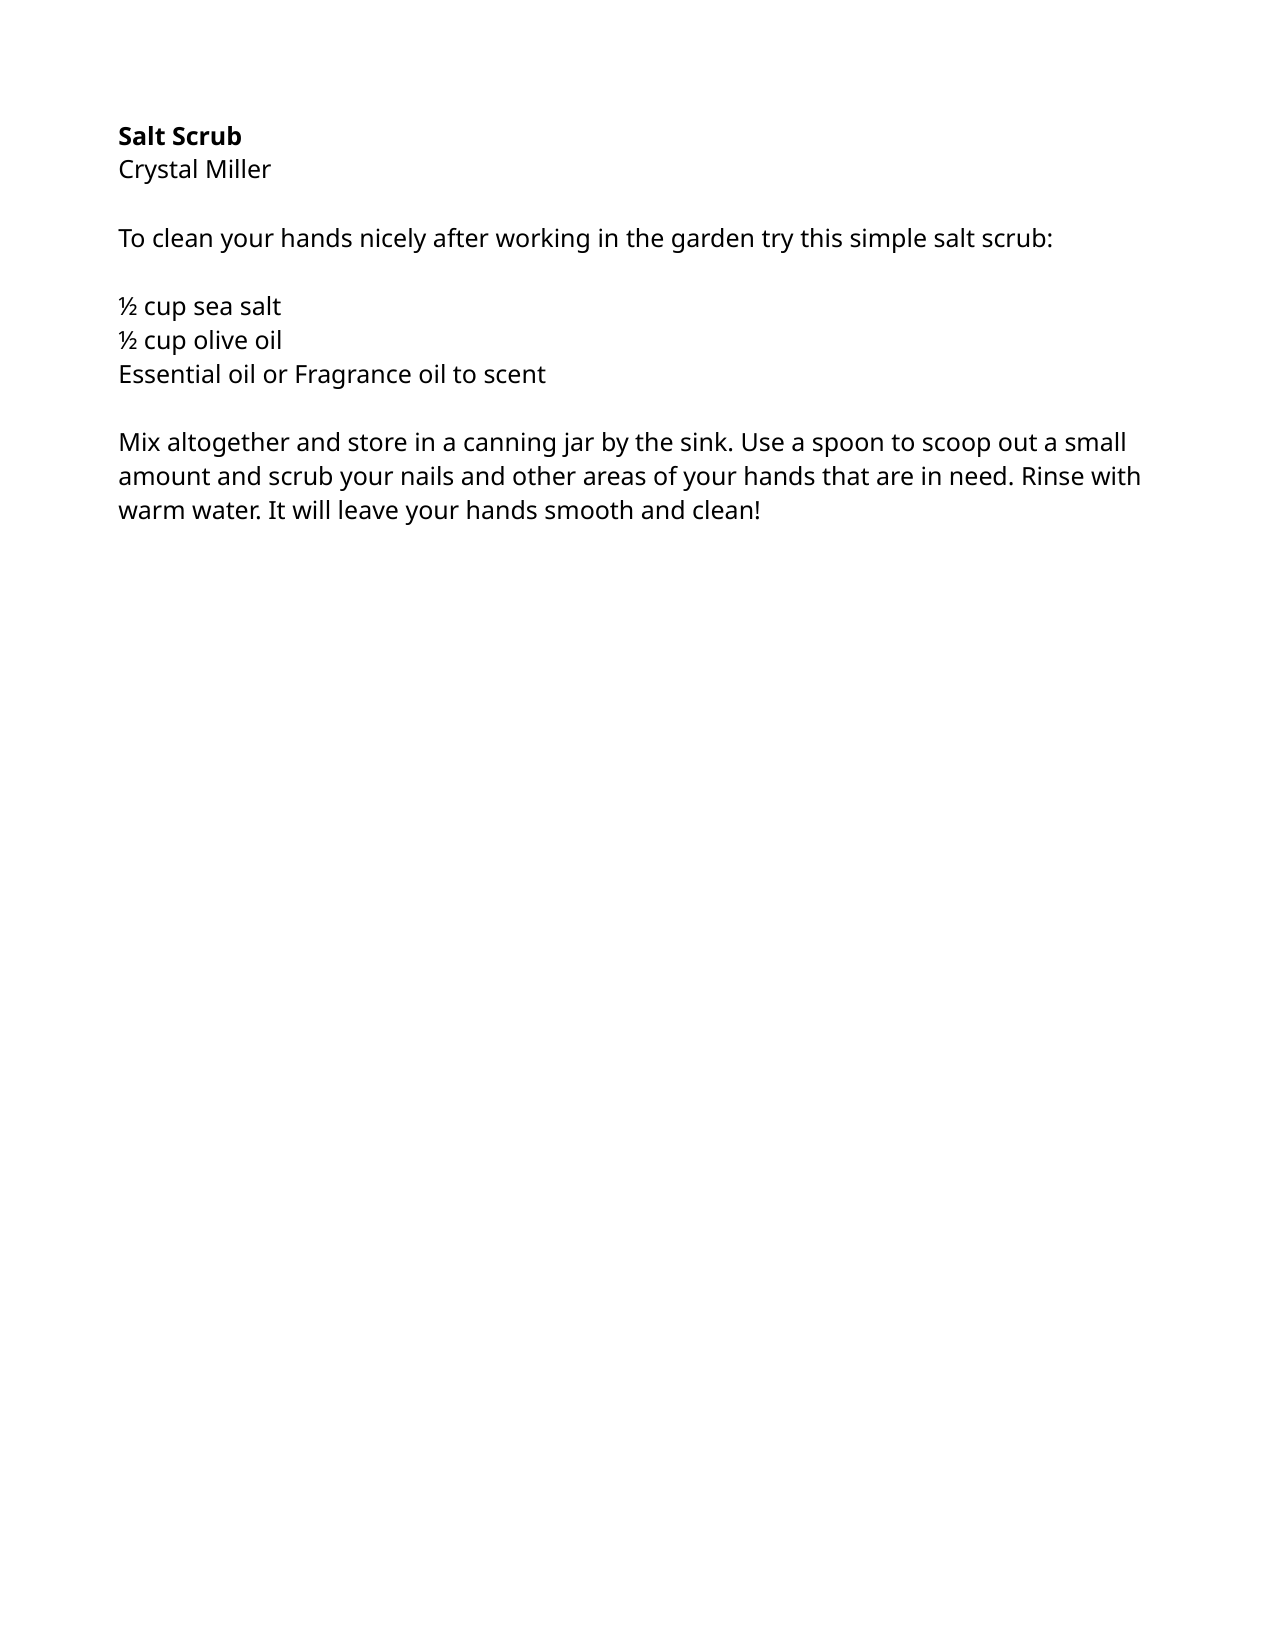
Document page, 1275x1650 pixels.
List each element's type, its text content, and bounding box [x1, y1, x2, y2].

text To clean your hands nicely after working in the garden try this simple salt scrub: ½ cup sea salt ½ cup olive oil Essential oil or Fragrance oil to scent Mix altogether and store in a canning jar by the sink. Use a spoon to scoop out a small amount and scrub your nails and other areas of your hands that are in need. Rinse with warm water. It will leave your hands smooth and clean! [118, 220, 1157, 527]
text Salt Scrub Crystal Miller [118, 118, 1157, 220]
